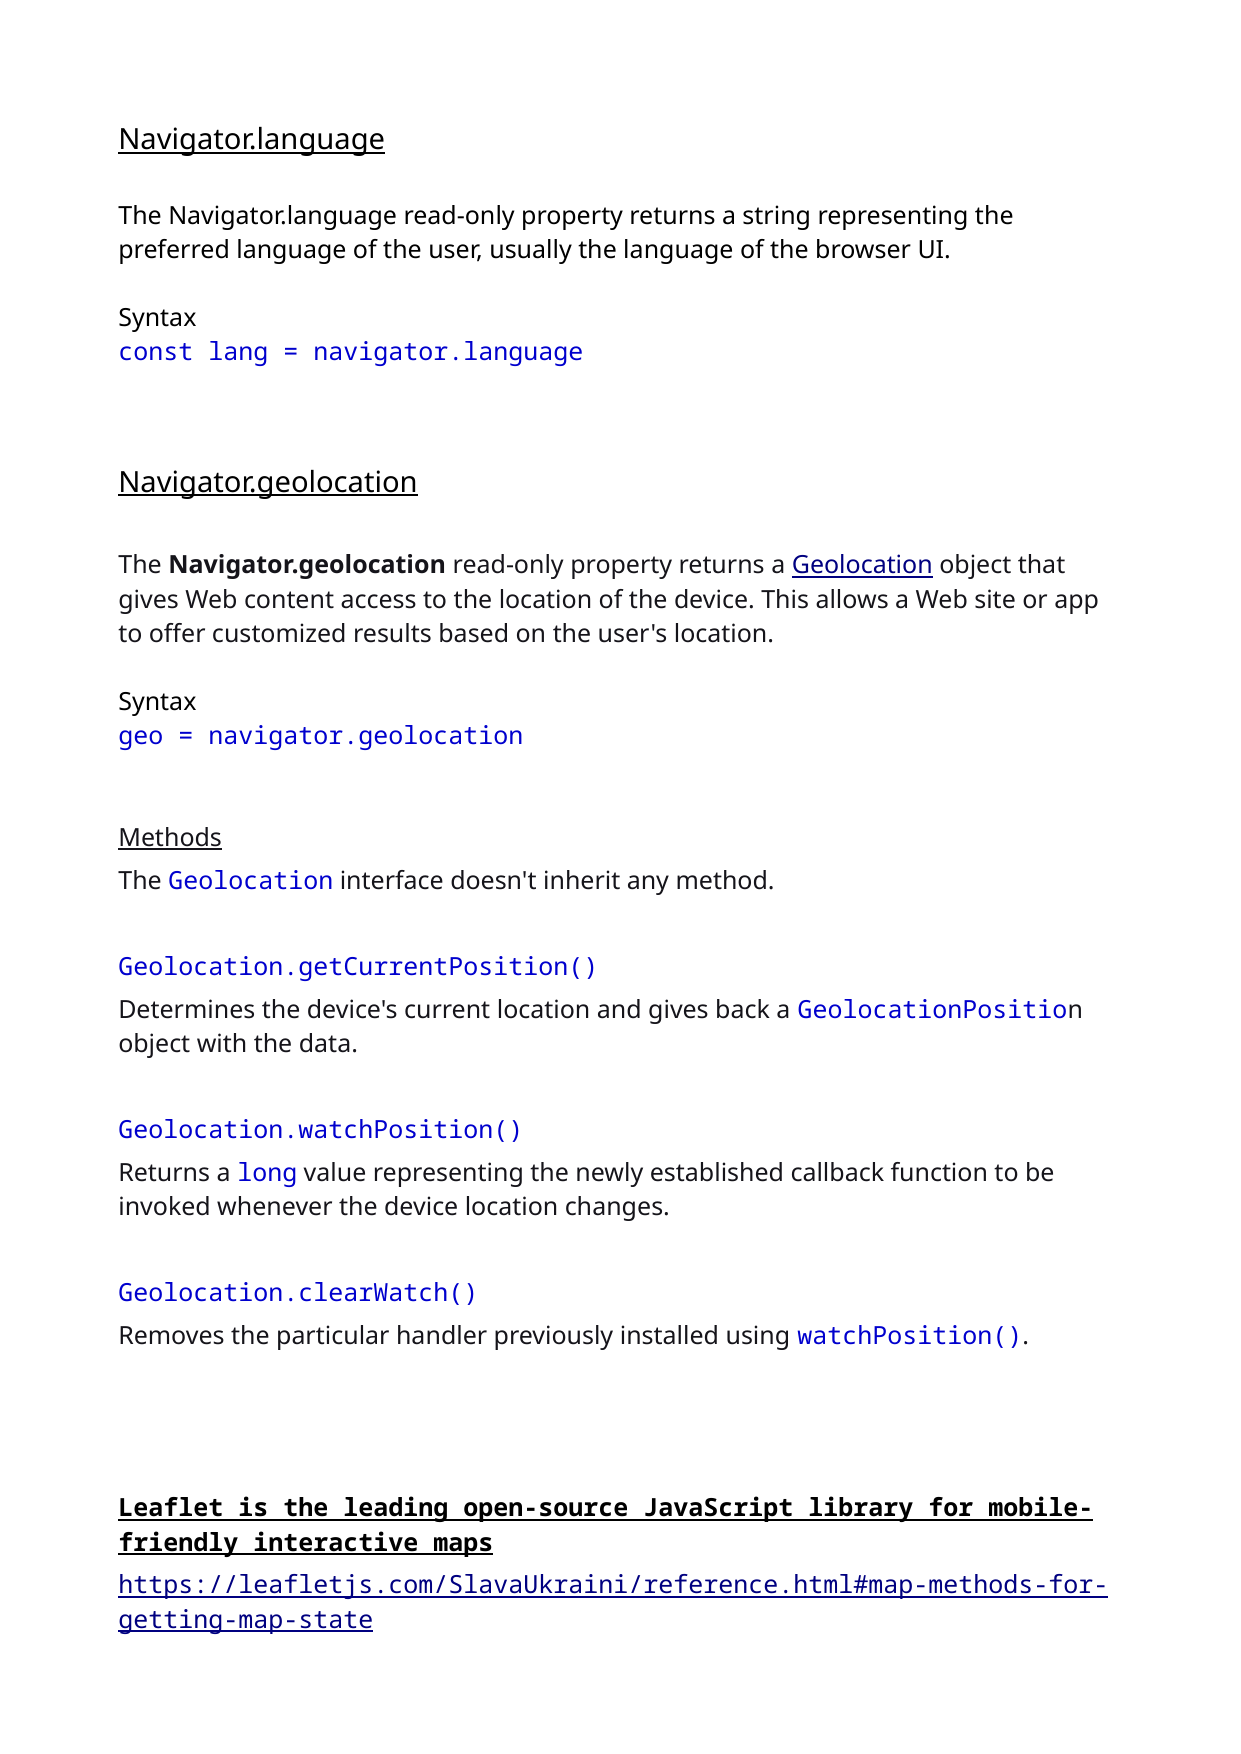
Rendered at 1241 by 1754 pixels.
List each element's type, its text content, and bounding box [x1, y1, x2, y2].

text The Navigator.language read-only property returns a string representing the preferred language of the user, usually the language of the browser UI. [118, 197, 1122, 266]
text https://leafletjs.com/SlavaUkraini/reference.html#map-methods-for-getting-map-state [118, 1567, 1122, 1635]
text Geolocation.clearWatch() [118, 1275, 1122, 1309]
text Leaflet is the leading open-source JavaScript library for mobile-friendly interactive maps [118, 1490, 1122, 1558]
text Syntax [118, 300, 1122, 334]
text Navigator.language [118, 118, 1122, 158]
text Geolocation.getCurrentPosition() [118, 949, 1122, 983]
text The Navigator.geolocation read-only property returns a Geolocation object that gives Web content access to the location of the device. This allows a Web site or app to offer customized results based on the user's location. [118, 547, 1122, 649]
subtitle Navigator.geolocation [118, 461, 1122, 501]
text Determines the device's current location and gives back a GeolocationPosition object with the data. [118, 992, 1122, 1060]
text The Geolocation interface doesn't inherit any method. [118, 863, 1122, 897]
text const lang = navigator.language [118, 334, 1122, 368]
text Returns a long value representing the newly established callback function to be invoked whenever the device location changes. [118, 1155, 1122, 1223]
text Geolocation.watchPosition() [118, 1112, 1122, 1146]
text geo = navigator.geolocation [118, 717, 1122, 752]
text Syntax [118, 683, 1122, 717]
text Removes the particular handler previously installed using watchPosition(). [118, 1318, 1122, 1352]
text Methods [118, 820, 1122, 854]
